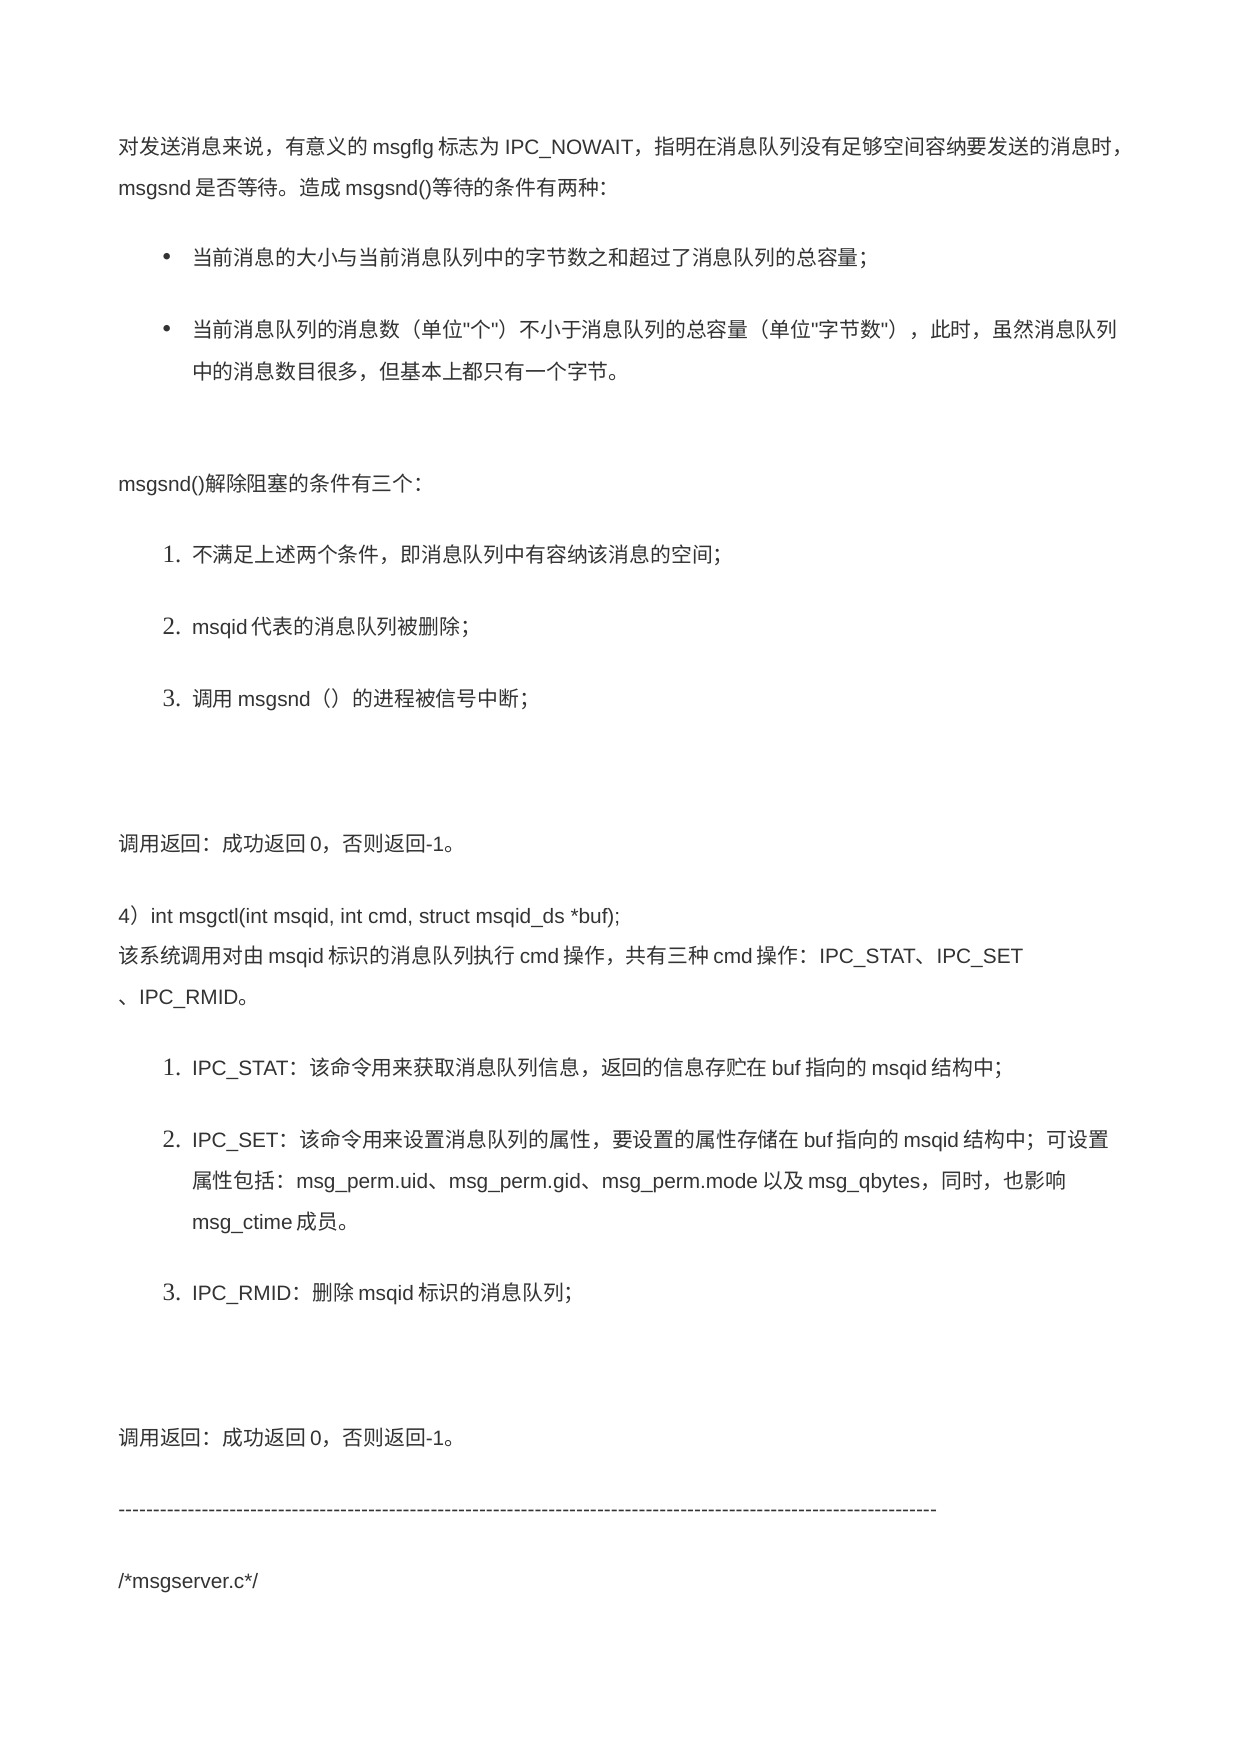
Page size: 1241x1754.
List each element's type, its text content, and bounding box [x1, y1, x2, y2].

list IPC_SET：该命令用来设置消息队列的属性，要设置的属性存储在buf指向的msqid结构中；可设置属性包括：msg_perm.uid、msg_perm.gid、msg_perm.mode以及msg_qbytes，同时，也影响msg_ctime成员。 [162, 1112, 1122, 1234]
list 当前消息队列的消息数（单位"个"）不小于消息队列的总容量（单位"字节数"），此时，虽然消息队列中的消息数目很多，但基本上都只有一个字节。 [162, 302, 1122, 384]
text 4）int msgctl(int msqid, int cmd, struct msqid_ds *buf); 该系统调用对由msqid标识的消息队列执行cmd操作，共有三种cmd操作：IPC_STAT、IPC_SET 、IPC_RMID。 [118, 887, 1122, 1009]
list msqid代表的消息队列被删除； [162, 599, 1122, 640]
list IPC_STAT：该命令用来获取消息队列信息，返回的信息存贮在buf指向的msqid结构中； [162, 1040, 1122, 1081]
list 不满足上述两个条件，即消息队列中有容纳该消息的空间； [162, 527, 1122, 568]
text 调用返回：成功返回0，否则返回-1。 [118, 815, 1122, 856]
text msgsnd()解除阻塞的条件有三个： [118, 415, 1122, 496]
text 对发送消息来说，有意义的msgflg标志为IPC_NOWAIT，指明在消息队列没有足够空间容纳要发送的消息时，msgsnd是否等待。造成msgsnd()等待的条件有两种： [118, 118, 1122, 199]
text ---------------------------------------------------------------------------------------------------------------------- [118, 1481, 1122, 1521]
list 当前消息的大小与当前消息队列中的字节数之和超过了消息队列的总容量； [162, 231, 1122, 271]
list IPC_RMID：删除msqid标识的消息队列； [162, 1265, 1122, 1306]
text 调用返回：成功返回0，否则返回-1。 [118, 1409, 1122, 1449]
text /*msgserver.c*/ [118, 1552, 1122, 1593]
list 调用msgsnd（）的进程被信号中断； [162, 671, 1122, 712]
